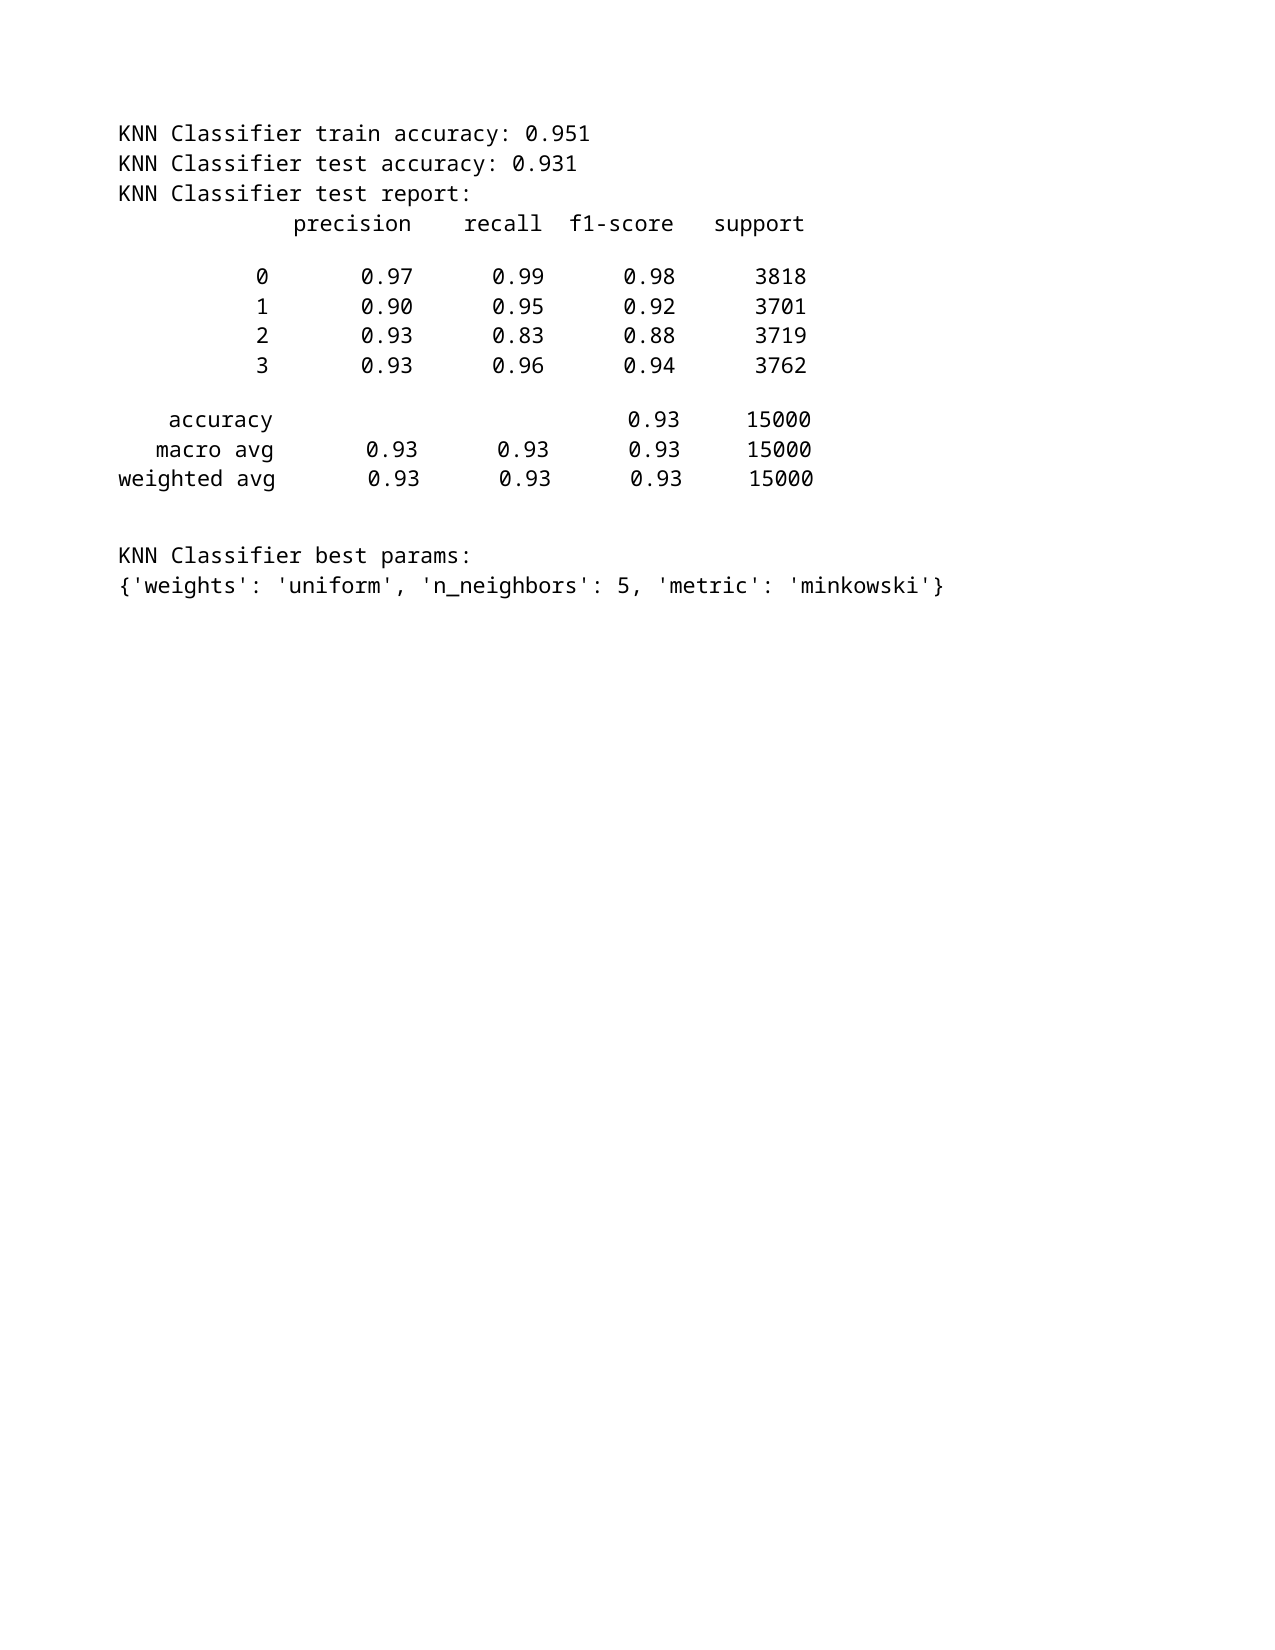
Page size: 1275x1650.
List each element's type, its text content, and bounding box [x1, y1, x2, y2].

text 1 0.90 0.95 0.92 3701 [118, 291, 1157, 321]
text macro avg 0.93 0.93 0.93 15000 [118, 433, 1157, 463]
text KNN Classifier test report: [118, 178, 1157, 207]
text 3 0.93 0.96 0.94 3762 [118, 350, 1157, 380]
text 0 0.97 0.99 0.98 3818 [118, 261, 1157, 291]
text weighted avg 0.93 0.93 0.93 15000 [118, 463, 1157, 493]
text accuracy 0.93 15000 [118, 404, 1157, 433]
text KNN Classifier test accuracy: 0.931 [118, 148, 1157, 178]
text KNN Classifier best params: [118, 540, 1157, 570]
text KNN Classifier train accuracy: 0.951 [118, 118, 1157, 148]
text 2 0.93 0.83 0.88 3719 [118, 321, 1157, 350]
text precision recall f1-score support [118, 207, 1157, 237]
text {'weights': 'uniform', 'n_neighbors': 5, 'metric': 'minkowski'} [118, 570, 1157, 600]
